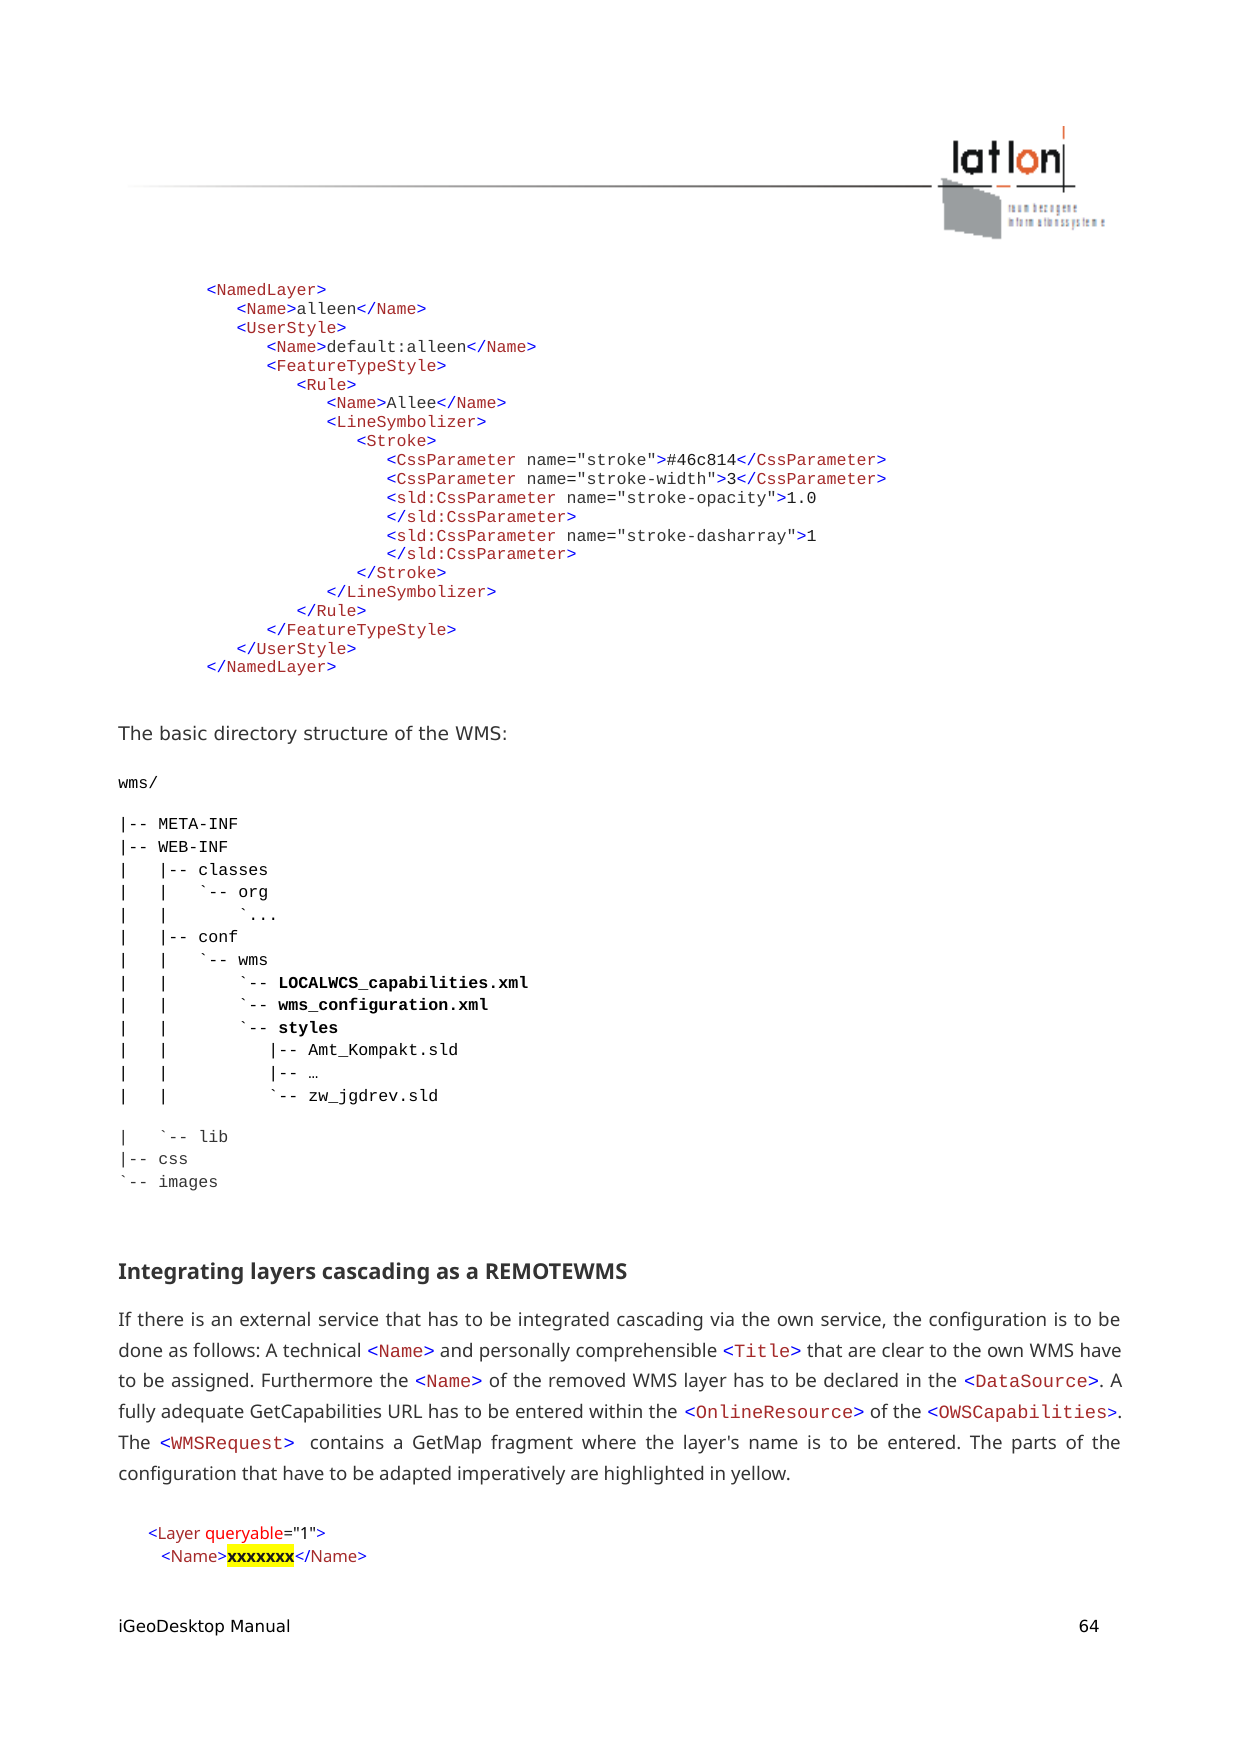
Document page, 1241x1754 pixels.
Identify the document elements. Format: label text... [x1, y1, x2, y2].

text | `-- lib |-- css `-- images [118, 1128, 1122, 1192]
text |-- META-INF |-- WEB-INF | |-- classes | | `-- org | | `... | |-- conf | | `-- wms | | `-- LOCALWCS_capabilities.xml | | `-- wms_configuration.xml | | `-- styles | | |-- Amt_Kompakt.sld | | |-- … | | `-- zw_jgdrev.sld [118, 816, 1122, 1106]
text wms/ [118, 775, 1122, 794]
text <Layer queryable="1"> <Name>xxxxxxx</Name> [148, 1521, 1122, 1567]
picture [122, 126, 1111, 244]
subtitle Integrating layers cascading as a REMOTEWMS [118, 1256, 1122, 1285]
text If there is an external service that has to be integrated cascading via the own service, the configuration is to be done as follows: A technical <Name> and personally comprehensible <Title> that are clear to the own WMS have to be assigned. Furthermore the <Name> of the removed WMS layer has to be declared in the <DataSource>. A fully adequate GetCapabilities URL has to be entered within the <OnlineRe­source> of the <OWSCapabilities>. The <WMS­Request> contains a GetMap fragment where the layer's name is to be entered. The parts of the configuration that have to be adapted imperatively are highlighted in yellow. [118, 1306, 1122, 1486]
text <NamedLayer> <Name>alleen</Name> <UserStyle> <Name>default:alleen</Name> <FeatureTypeStyle> <Rule> <Name>Allee</Name> <LineSymbolizer> <Stroke> <CssParameter name="stroke">#46c814</CssParameter> <CssParameter name="stroke-width">3</CssParameter> <sld:CssParameter name="stroke-opacity">1.0 </sld:CssParameter> <sld:CssParameter name="stroke-dasharray">1 </sld:CssParameter> </Stroke> </LineSymbolizer> </Rule> </FeatureTypeStyle> </UserStyle> </NamedLayer> [176, 282, 1070, 678]
text The basic directory structure of the WMS: [118, 722, 1122, 744]
